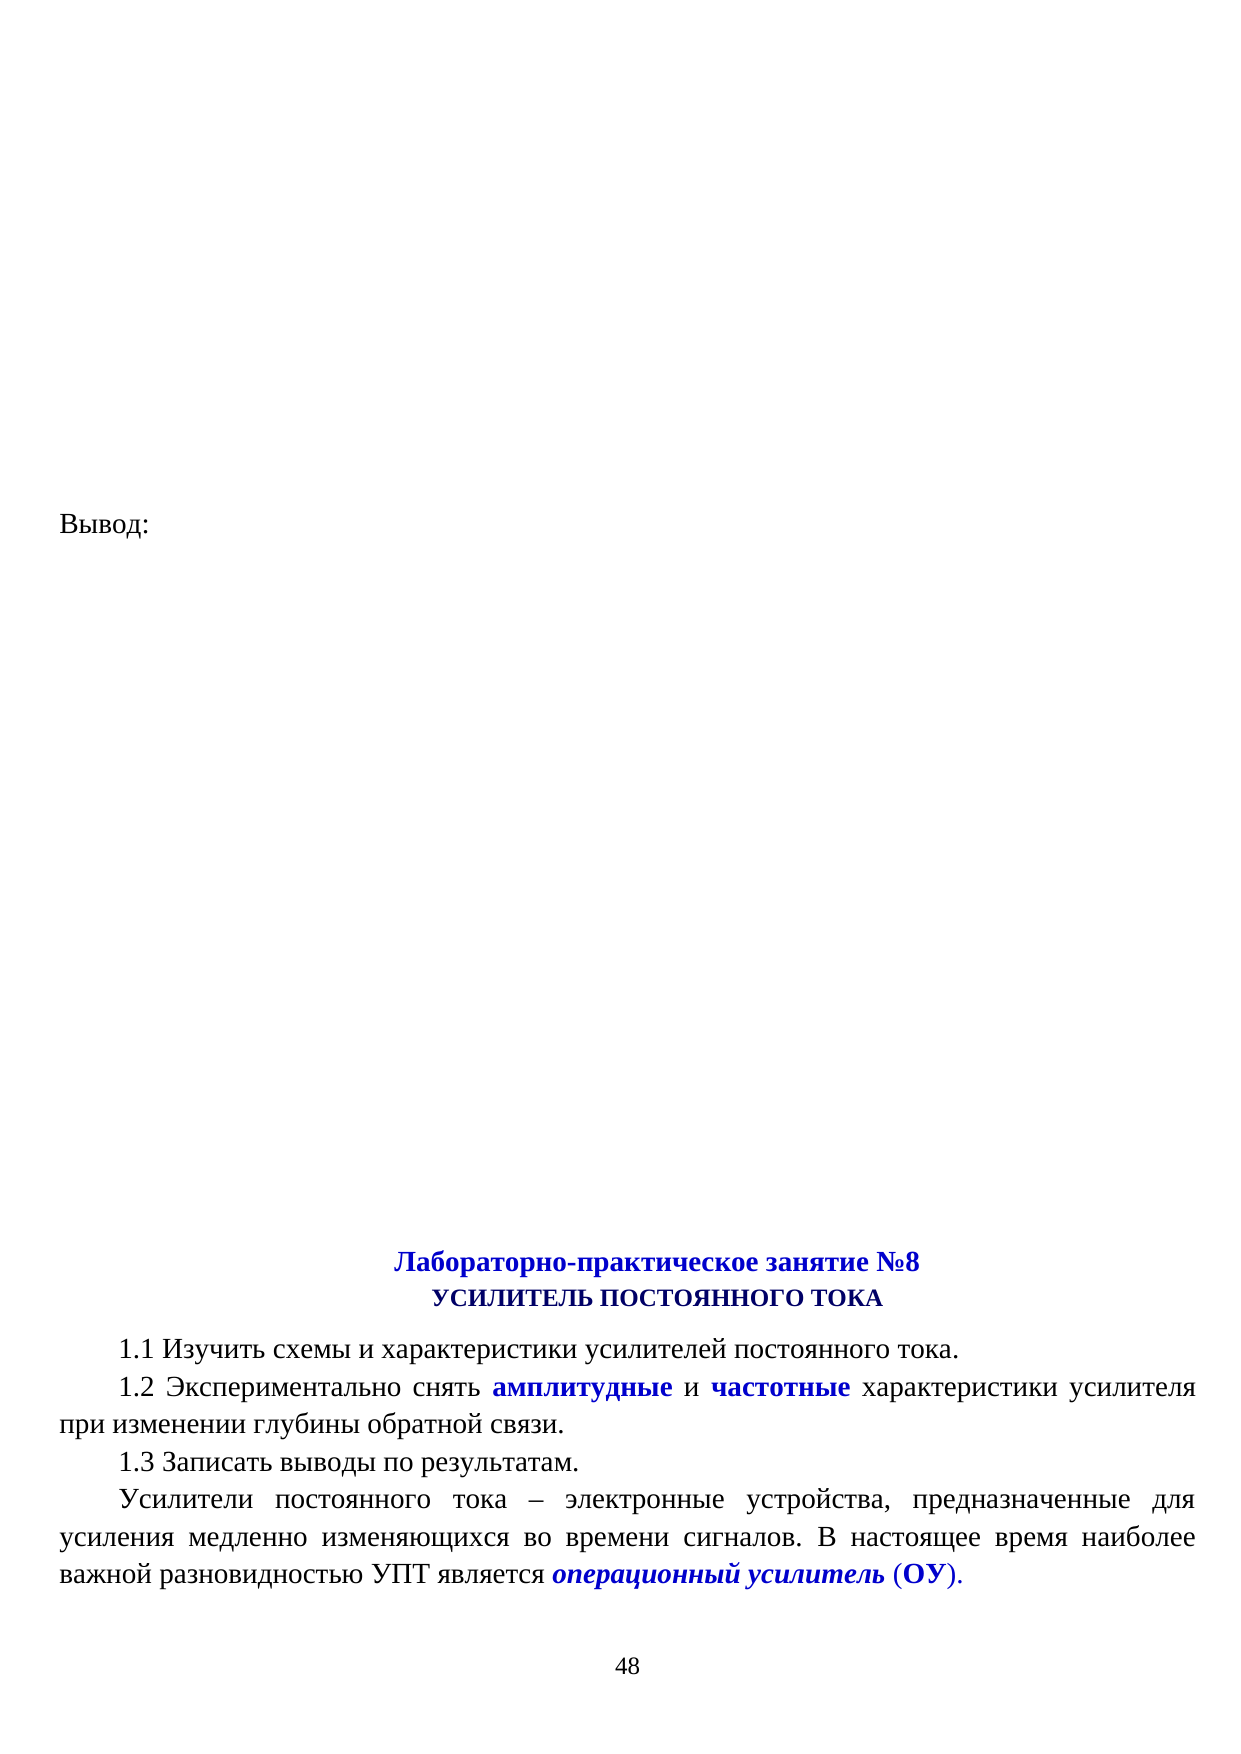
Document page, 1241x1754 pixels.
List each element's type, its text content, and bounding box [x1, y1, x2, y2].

text 1.3 Записать выводы по результатам. [59, 1441, 1196, 1479]
text Усилители постоянного тока – электронные устройства, предназначенные для усиления медленно изменяющихся во времени сигналов. В настоящее время наиболее важной разновидностью УПТ является операционный усилитель (ОУ). [59, 1479, 1196, 1591]
text 1.2 Экспериментально снять амплитудные и частотные характеристики усилителя при изменении глубины обратной связи. [59, 1366, 1196, 1441]
subtitle Усилитель постоянного тока [59, 1283, 1196, 1312]
text Вывод: [59, 505, 1196, 541]
text 1.1 Изучить схемы и характеристики усилителей постоянного тока. [59, 1329, 1196, 1366]
text Лабораторно-практическое занятие №8 [59, 1244, 1196, 1277]
